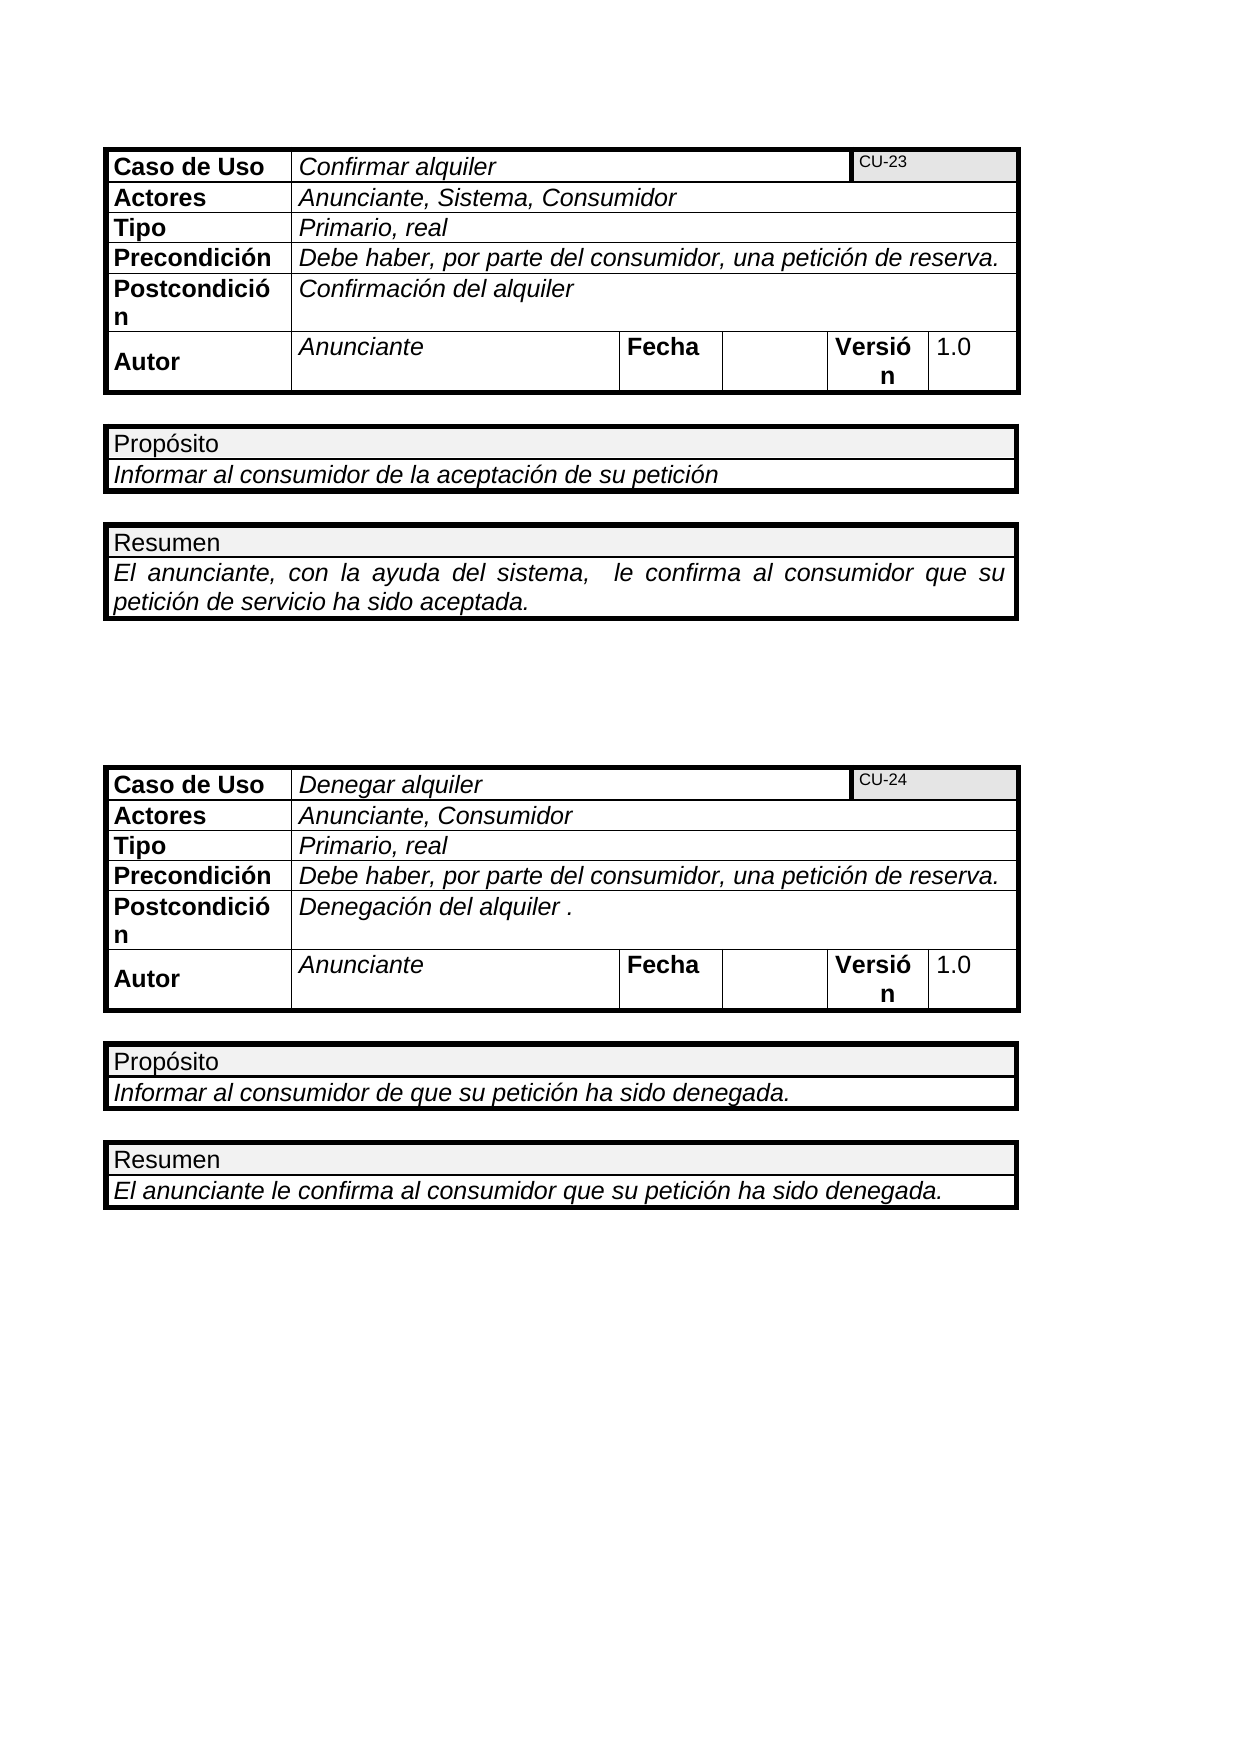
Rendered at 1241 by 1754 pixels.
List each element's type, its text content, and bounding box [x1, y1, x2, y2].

table_header Confirmar alquiler [292, 152, 849, 181]
table_cell Fecha [620, 950, 722, 1007]
table_cell [723, 332, 827, 389]
table_cell Tipo [109, 213, 291, 242]
table_cell Debe haber, por parte del consumidor, una petición de reserva. [292, 243, 1016, 272]
table_cell Postcondición [109, 274, 291, 331]
table_cell El anunciante, con la ayuda del sistema, le confirma al consumidor que su petición de servicio ha sido aceptada. [109, 558, 1014, 616]
table_cell Primario, real [292, 213, 1016, 242]
table_cell Confirmación del alquiler [292, 274, 1016, 331]
table_cell Precondición [109, 861, 291, 890]
table_cell Anunciante, Sistema, Consumidor [292, 183, 1016, 212]
table_cell Anunciante, Consumidor [292, 801, 1016, 829]
table_header Caso de Uso [109, 770, 291, 799]
table_header CU-24 [854, 770, 1016, 799]
table_header Resumen [109, 528, 1014, 556]
table_cell Autor [109, 950, 291, 1007]
table_cell Autor [109, 332, 291, 389]
table_cell Actores [109, 183, 291, 212]
table_cell Postcondición [109, 891, 291, 949]
table_cell Fecha [620, 332, 722, 389]
table_header Resumen [109, 1145, 1014, 1174]
table_cell Versión [828, 332, 928, 389]
table_header Caso de Uso [109, 152, 291, 181]
table_header Propósito [109, 1047, 1014, 1075]
table_cell Informar al consumidor de que su petición ha sido denegada. [109, 1078, 1014, 1106]
table_header Propósito [109, 429, 1014, 457]
table_cell 1.0 [929, 332, 1016, 389]
table_header CU-23 [854, 152, 1016, 181]
table_cell [723, 950, 827, 1007]
table_header Denegar alquiler [292, 770, 849, 799]
table_cell Actores [109, 801, 291, 829]
table_cell Denegación del alquiler . [292, 891, 1016, 949]
table_cell Anunciante [292, 950, 619, 1007]
table_cell 1.0 [929, 950, 1016, 1007]
table_cell Anunciante [292, 332, 619, 389]
table_cell Versión [828, 950, 928, 1007]
table_cell Debe haber, por parte del consumidor, una petición de reserva. [292, 861, 1016, 890]
table_cell Tipo [109, 831, 291, 860]
table_cell Primario, real [292, 831, 1016, 860]
table_cell Precondición [109, 243, 291, 272]
table_cell Informar al consumidor de la aceptación de su petición [109, 460, 1014, 488]
table_cell El anunciante le confirma al consumidor que su petición ha sido denegada. [109, 1176, 1014, 1205]
